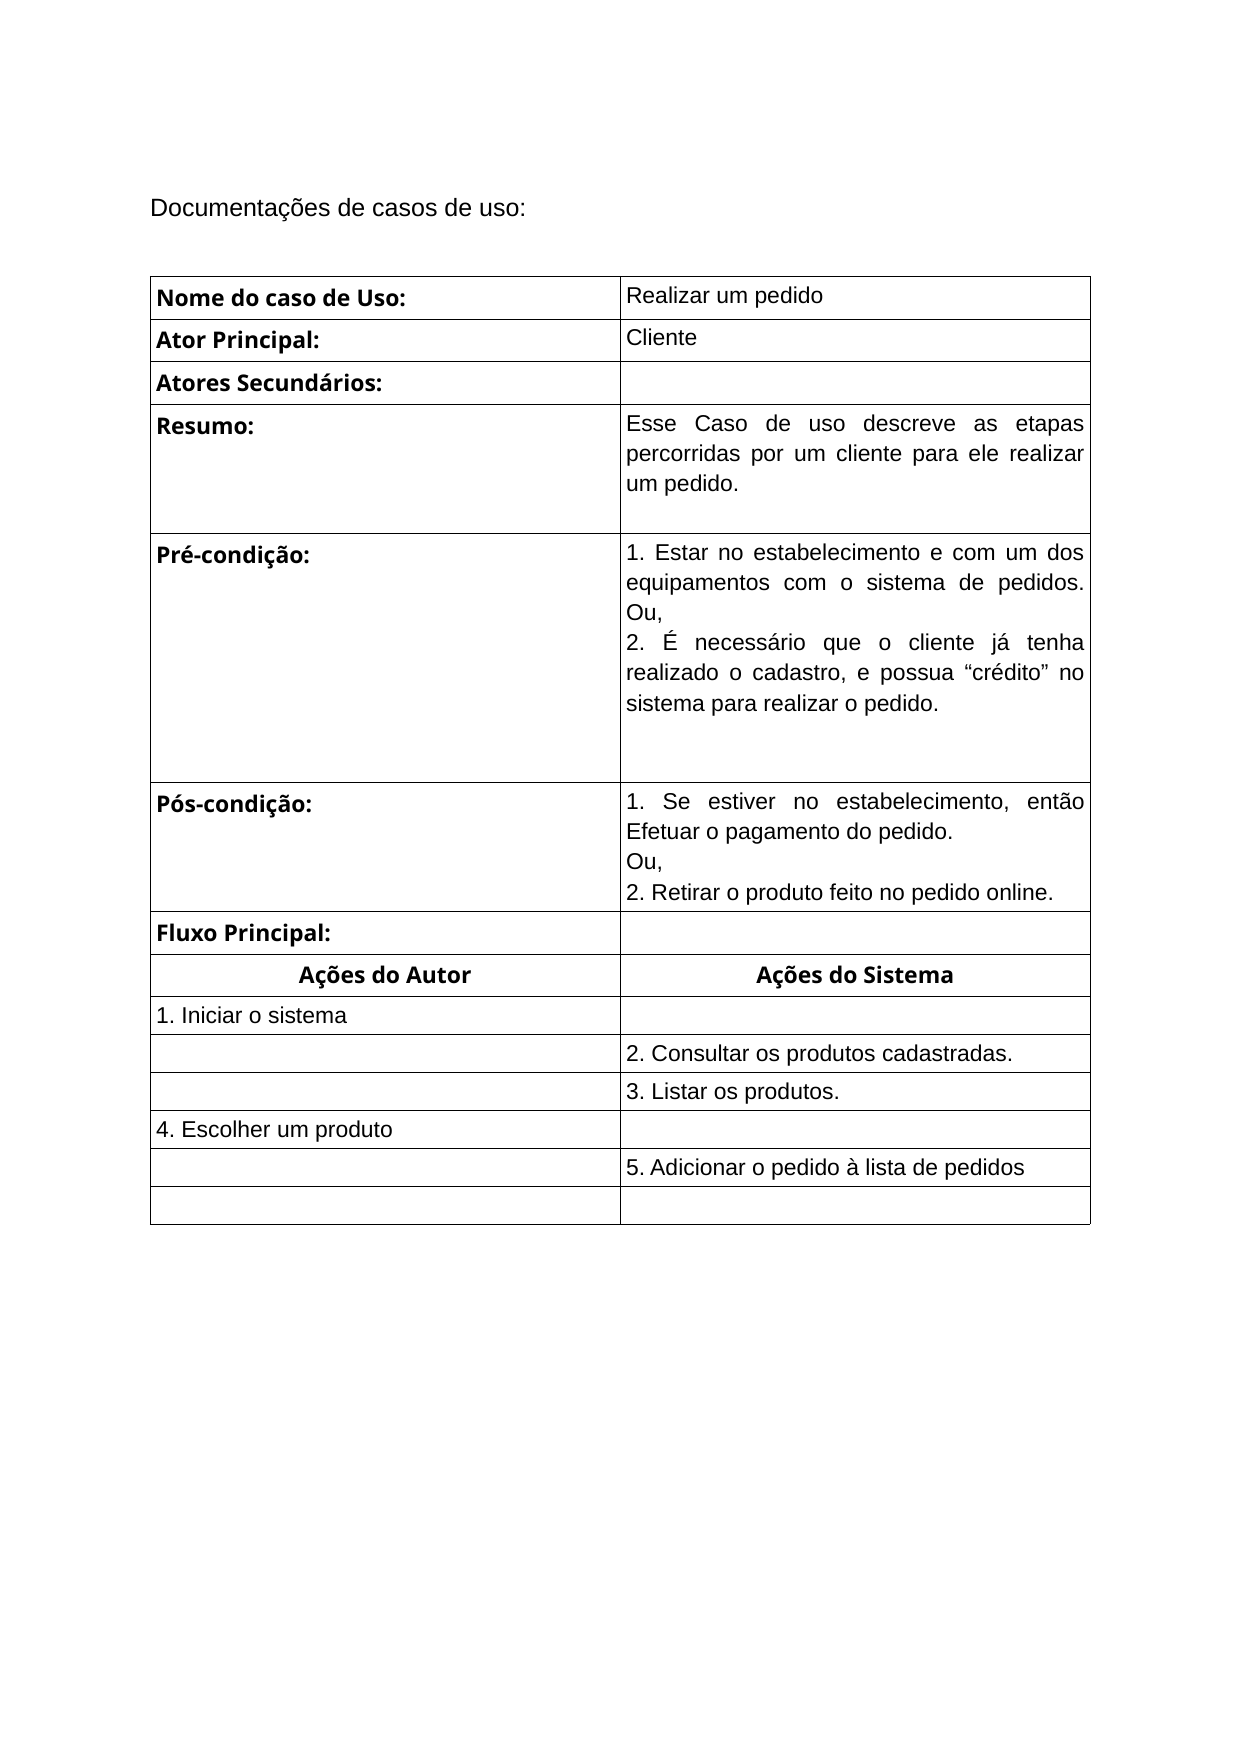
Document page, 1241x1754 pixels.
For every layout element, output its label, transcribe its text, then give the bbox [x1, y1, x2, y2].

table_cell [151, 1149, 620, 1186]
table_cell Ator Principal: [151, 320, 620, 361]
table_cell Cliente [621, 320, 1090, 361]
table_cell Ações do Autor [151, 955, 620, 996]
table_cell Resumo: [151, 405, 620, 533]
table_cell 1. Estar no estabelecimento e com um dos equipamentos com o sistema de pedidos. Ou, 2. É necessário que o cliente já tenha realizado o cadastro, e possua “crédito” no sistema para realizar o pedido. [621, 534, 1090, 782]
table_header Nome do caso de Uso: [151, 277, 620, 318]
table_cell 1. Iniciar o sistema [151, 997, 620, 1034]
table_cell 2. Consultar os produtos cadastradas. [621, 1035, 1090, 1072]
table_cell Pré-condição: [151, 534, 620, 782]
table_cell Pós-condição: [151, 783, 620, 911]
table_cell 3. Listar os produtos. [621, 1073, 1090, 1110]
table_cell [621, 1111, 1090, 1148]
table_cell [151, 1187, 620, 1224]
table_cell [151, 1073, 620, 1110]
table_cell Ações do Sistema [621, 955, 1090, 996]
table_cell 1. Se estiver no estabelecimento, então Efetuar o pagamento do pedido. Ou, 2. Retirar o produto feito no pedido online. [621, 783, 1090, 911]
table_cell [621, 997, 1090, 1034]
table_cell 4. Escolher um produto [151, 1111, 620, 1148]
table_cell 5. Adicionar o pedido à lista de pedidos [621, 1149, 1090, 1186]
table_cell Esse Caso de uso descreve as etapas percorridas por um cliente para ele realizar um pedido. [621, 405, 1090, 533]
table_cell [621, 1187, 1090, 1224]
table_cell [621, 362, 1090, 404]
table_cell Fluxo Principal: [151, 912, 620, 953]
table_cell Atores Secundários: [151, 362, 620, 404]
text Documentações de casos de uso: [150, 193, 1090, 222]
table_cell [621, 912, 1090, 953]
table_cell [151, 1035, 620, 1072]
table_header Realizar um pedido [621, 277, 1090, 318]
